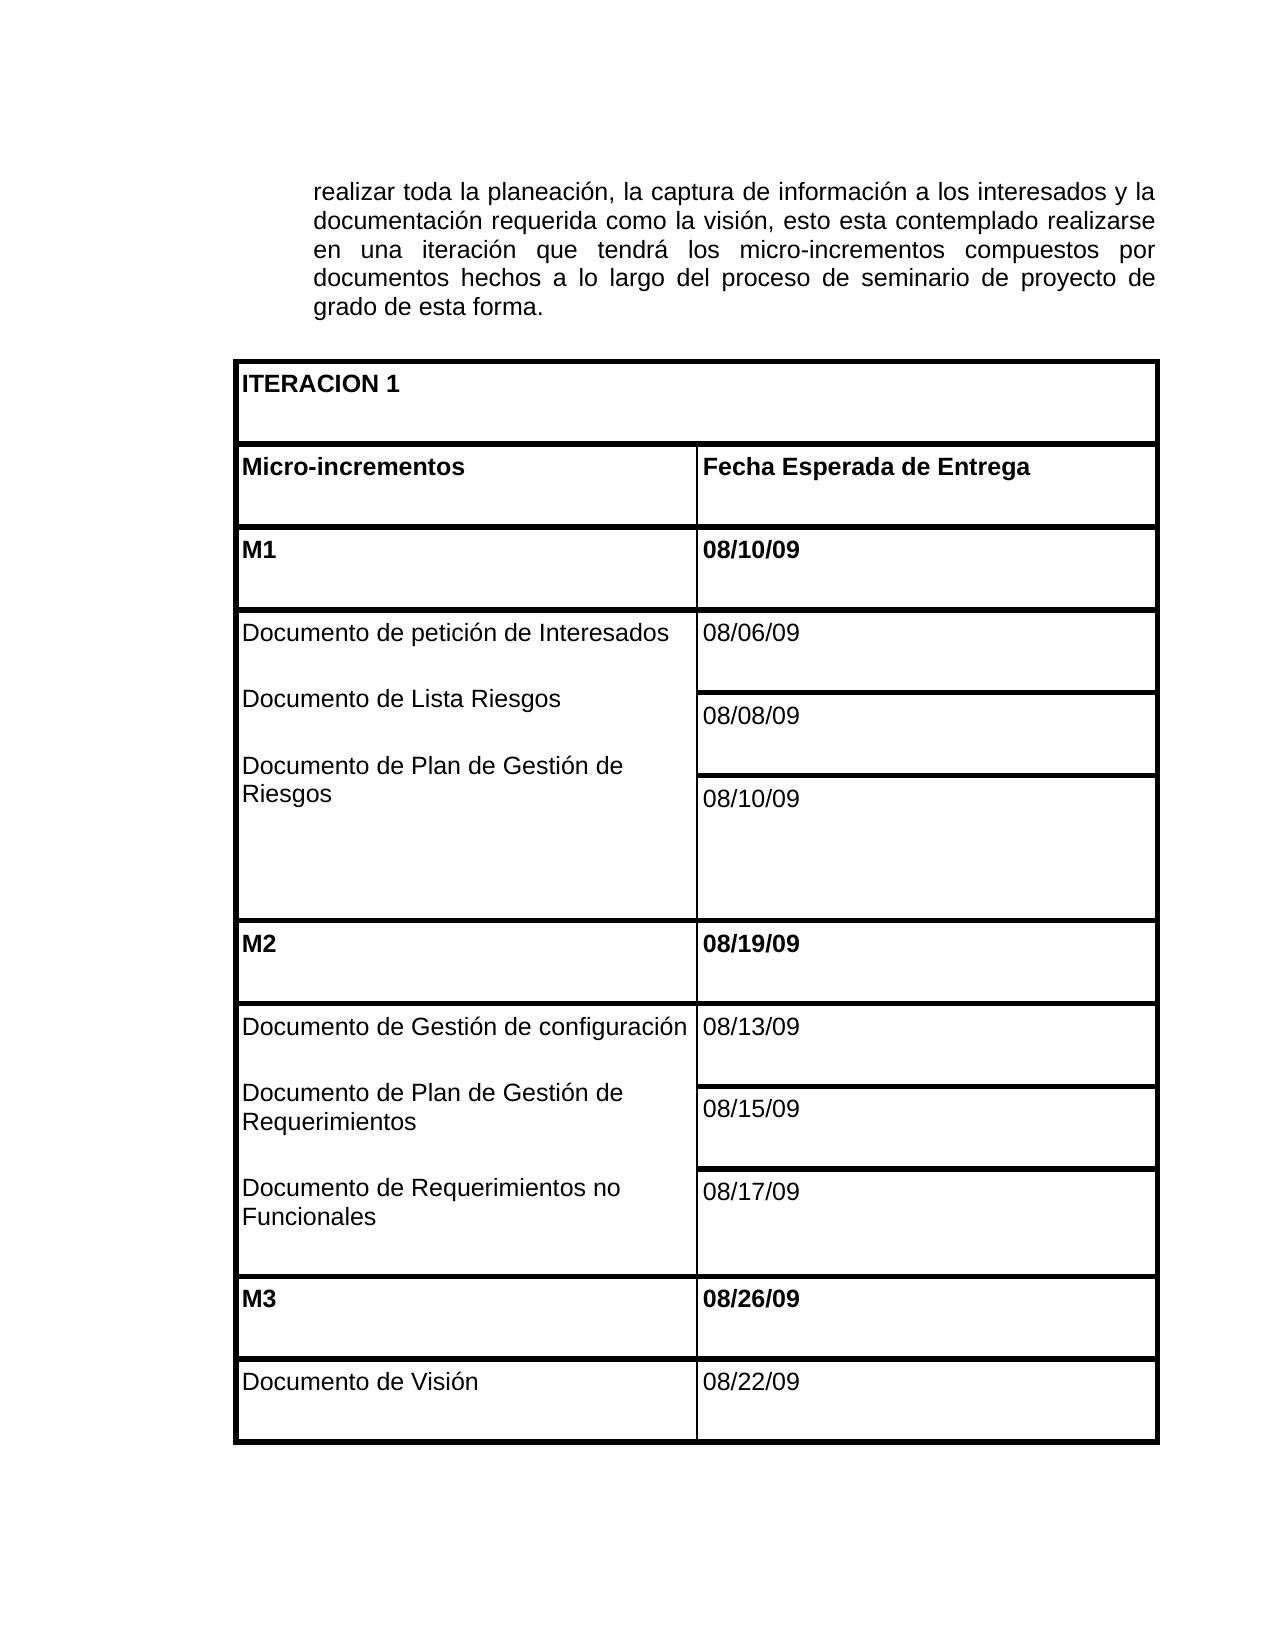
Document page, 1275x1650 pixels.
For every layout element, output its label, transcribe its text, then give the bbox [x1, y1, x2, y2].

table_cell 10/08/09 [698, 778, 1155, 918]
table_cell 22/08/09 [698, 1362, 1155, 1439]
table_cell Fecha Esperada de Entrega [698, 447, 1155, 524]
table_cell 10/08/09 [698, 530, 1155, 607]
table_cell 08/08/09 [698, 695, 1155, 773]
table_cell Documento de Visión [239, 1362, 696, 1439]
list realizar toda la planeación, la captura de información a los interesados y la documentación requerida como la visión, esto esta contemplado realizarse en una iteración que tendrá los micro-incrementos compuestos por documentos hechos a lo largo del proceso de seminario de proyecto de grado de esta forma. [312, 177, 1157, 321]
table_cell M3 [239, 1279, 696, 1356]
table_header ITERACION 1 [239, 364, 1155, 441]
table_cell M2 [239, 923, 696, 1001]
table_cell 15/08/09 [698, 1089, 1155, 1166]
table_cell Micro-incrementos [239, 447, 696, 524]
table_cell Documento de Gestión de configuración Documento de Plan de Gestión de Requerimientos Documento de Requerimientos no Funcionales [239, 1006, 696, 1273]
table_cell 26/08/09 [698, 1279, 1155, 1356]
table_cell 17/08/09 [698, 1172, 1155, 1273]
table_cell Documento de petición de Interesados Documento de Lista Riesgos Documento de Plan de Gestión de Riesgos [239, 613, 696, 918]
table_cell 13/08/09 [698, 1006, 1155, 1083]
table_cell M1 [239, 530, 696, 607]
table_cell 06/08/09 [698, 613, 1155, 690]
table_cell 19/08/09 [698, 923, 1155, 1001]
